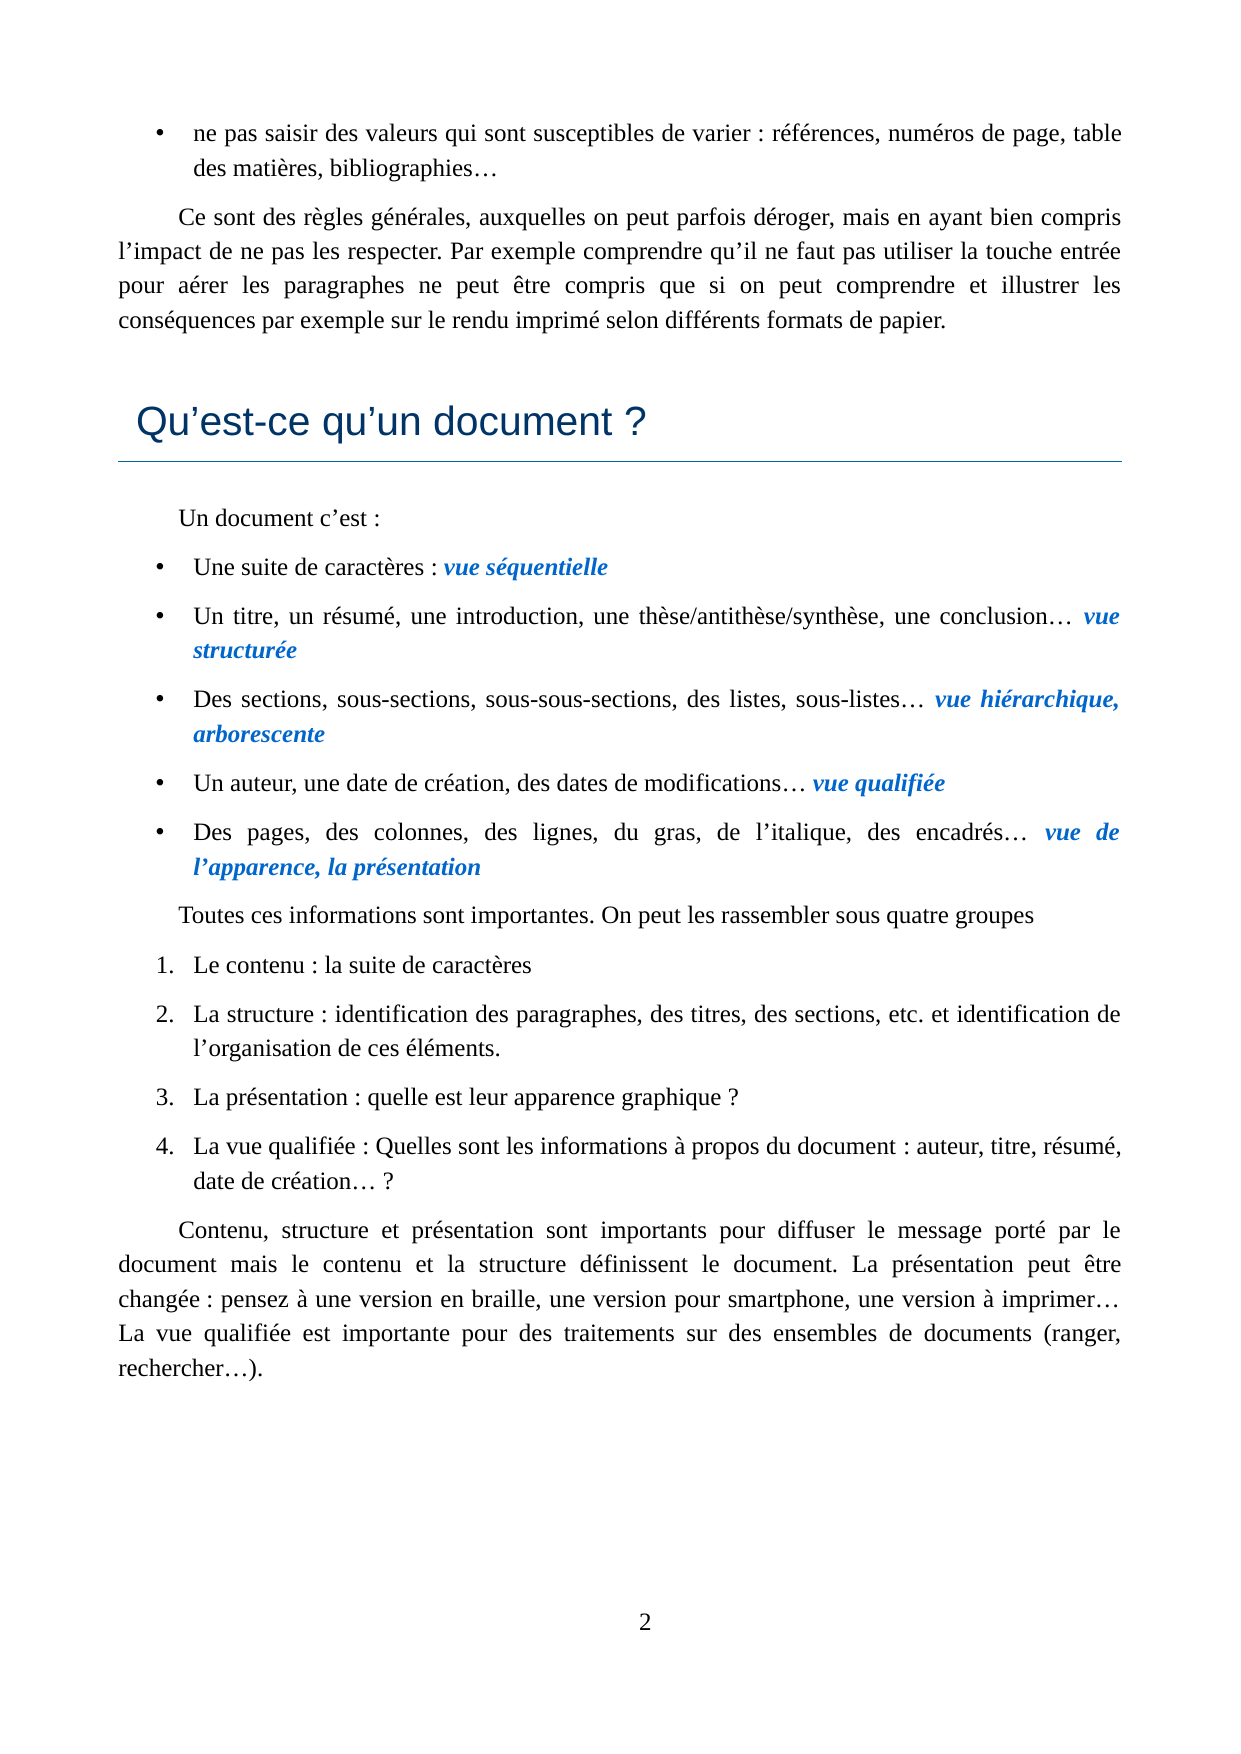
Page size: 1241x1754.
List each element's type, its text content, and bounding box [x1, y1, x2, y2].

text Un document c’est : [118, 503, 1122, 532]
text Ce sont des règles générales, auxquelles on peut parfois déroger, mais en ayant bien compris l’impact de ne pas les respecter. Par exemple comprendre qu’il ne faut pas utiliser la touche entrée pour aérer les paragraphes ne peut être compris que si on peut comprendre et illustrer les conséquences par exemple sur le rendu imprimé selon différents formats de papier. [118, 202, 1122, 334]
list Un titre, un résumé, une introduction, une thèse/antithèse/synthèse, une conclusion… vue structurée [156, 601, 1122, 664]
list La présentation : quelle est leur apparence graphique ? [156, 1082, 1122, 1111]
list Des pages, des colonnes, des lignes, du gras, de l’italique, des encadrés… vue de l’apparence, la présentation [156, 817, 1122, 880]
text Toutes ces informations sont importantes. On peut les rassembler sous quatre groupes [118, 901, 1122, 929]
list La structure : identification des paragraphes, des titres, des sections, etc. et identification de l’organisation de ces éléments. [156, 999, 1122, 1062]
list La vue qualifiée : Quelles sont les informations à propos du document : auteur, titre, résumé, date de création… ? [156, 1131, 1122, 1194]
list Un auteur, une date de création, des dates de modifications… vue qualifiée [156, 768, 1122, 797]
text Contenu, structure et présentation sont importants pour diffuser le message porté par le document mais le contenu et la structure définissent le document. La présentation peut être changée : pensez à une version en braille, une version pour smartphone, une version à imprimer… La vue qualifiée est importante pour des traitements sur des ensembles de documents (ranger, rechercher…). [118, 1215, 1122, 1382]
list Le contenu : la suite de caractères [156, 950, 1122, 978]
subtitle Qu’est-ce qu’un document ? [118, 379, 1122, 461]
list ne pas saisir des valeurs qui sont susceptibles de varier : références, numéros de page, table des matières, bibliographies… [156, 118, 1122, 181]
list Des sections, sous-sections, sous-sous-sections, des listes, sous-listes… vue hiérarchique, arborescente [156, 684, 1122, 748]
list Une suite de caractères : vue séquentielle [156, 552, 1122, 581]
